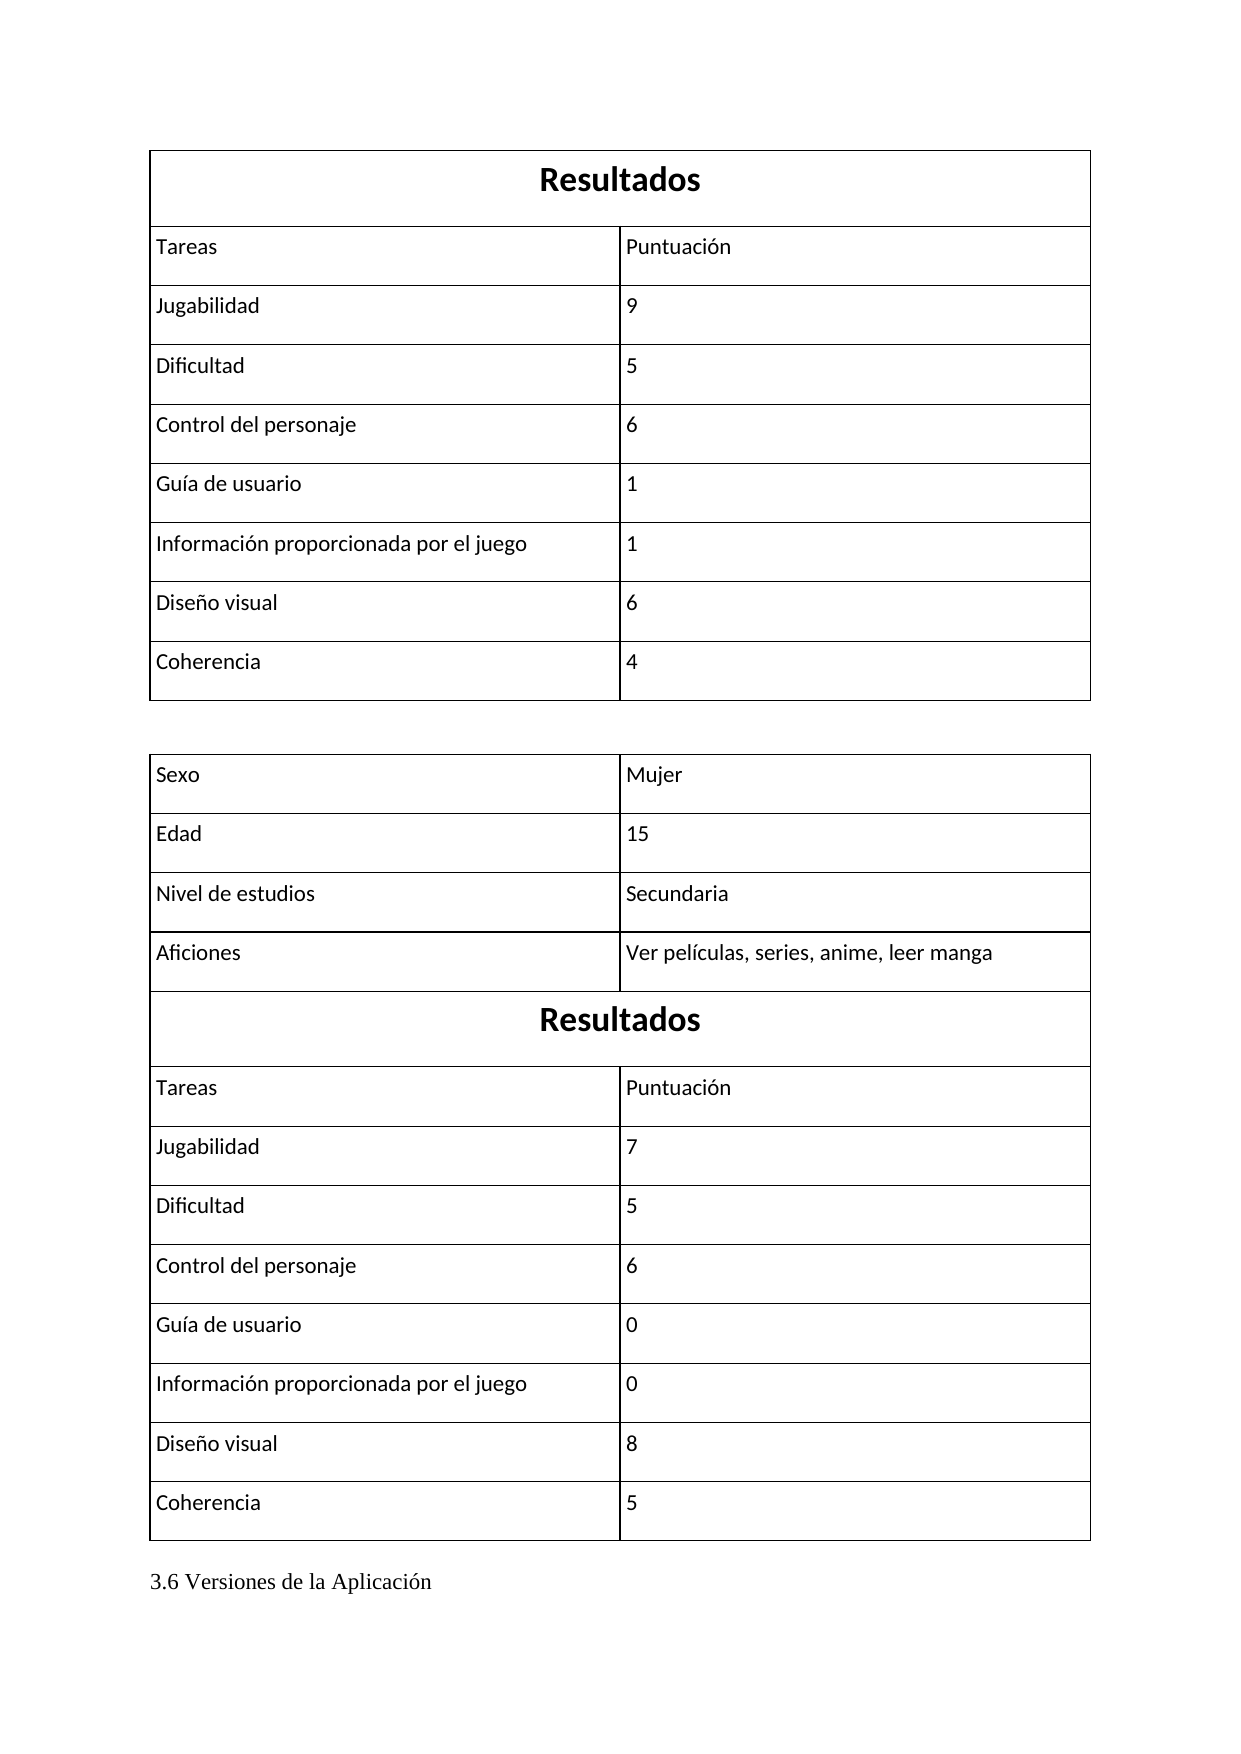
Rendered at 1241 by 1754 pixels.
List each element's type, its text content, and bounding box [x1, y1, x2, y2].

table_cell Aficiones [151, 933, 619, 991]
table_header Sexo [151, 755, 619, 813]
table_cell Diseño visual [151, 582, 619, 641]
table_cell Control del personaje [151, 405, 619, 463]
table_cell Puntuación [621, 227, 1090, 285]
table_cell Guía de usuario [151, 464, 619, 522]
table_cell 0 [621, 1364, 1090, 1422]
table_cell 1 [621, 523, 1090, 581]
table_cell 9 [621, 286, 1090, 344]
table_cell Nivel de estudios [151, 873, 619, 931]
table_cell Secundaria [621, 873, 1090, 931]
table_cell Dificultad [151, 345, 619, 403]
table_cell 15 [621, 814, 1090, 872]
table_cell Resultados [151, 151, 1090, 226]
table_cell Resultados [151, 992, 1090, 1066]
table_cell Dificultad [151, 1186, 619, 1244]
table_cell Tareas [151, 227, 619, 285]
table_cell 1 [621, 464, 1090, 522]
table_cell Jugabilidad [151, 286, 619, 344]
table_cell 5 [621, 1186, 1090, 1244]
table_header Mujer [621, 755, 1090, 813]
table_cell Información proporcionada por el juego [151, 523, 619, 581]
table_cell 6 [621, 582, 1090, 641]
table_cell Coherencia [151, 642, 619, 700]
table_cell Guía de usuario [151, 1304, 619, 1363]
table_cell 6 [621, 1245, 1090, 1303]
table_cell Edad [151, 814, 619, 872]
table_cell 8 [621, 1423, 1090, 1481]
table_cell Tareas [151, 1067, 619, 1126]
table_cell Ver películas, series, anime, leer manga [621, 933, 1090, 991]
table_cell 0 [621, 1304, 1090, 1363]
text 3.6 Versiones de la Aplicación [150, 1568, 1090, 1594]
table_cell Jugabilidad [151, 1127, 619, 1185]
table_cell Coherencia [151, 1482, 619, 1540]
table_cell Puntuación [621, 1067, 1090, 1126]
table_cell Diseño visual [151, 1423, 619, 1481]
table_cell 5 [621, 345, 1090, 403]
table_cell 6 [621, 405, 1090, 463]
table_cell 5 [621, 1482, 1090, 1540]
table_cell Control del personaje [151, 1245, 619, 1303]
table_cell Información proporcionada por el juego [151, 1364, 619, 1422]
table_cell 7 [621, 1127, 1090, 1185]
table_cell 4 [621, 642, 1090, 700]
